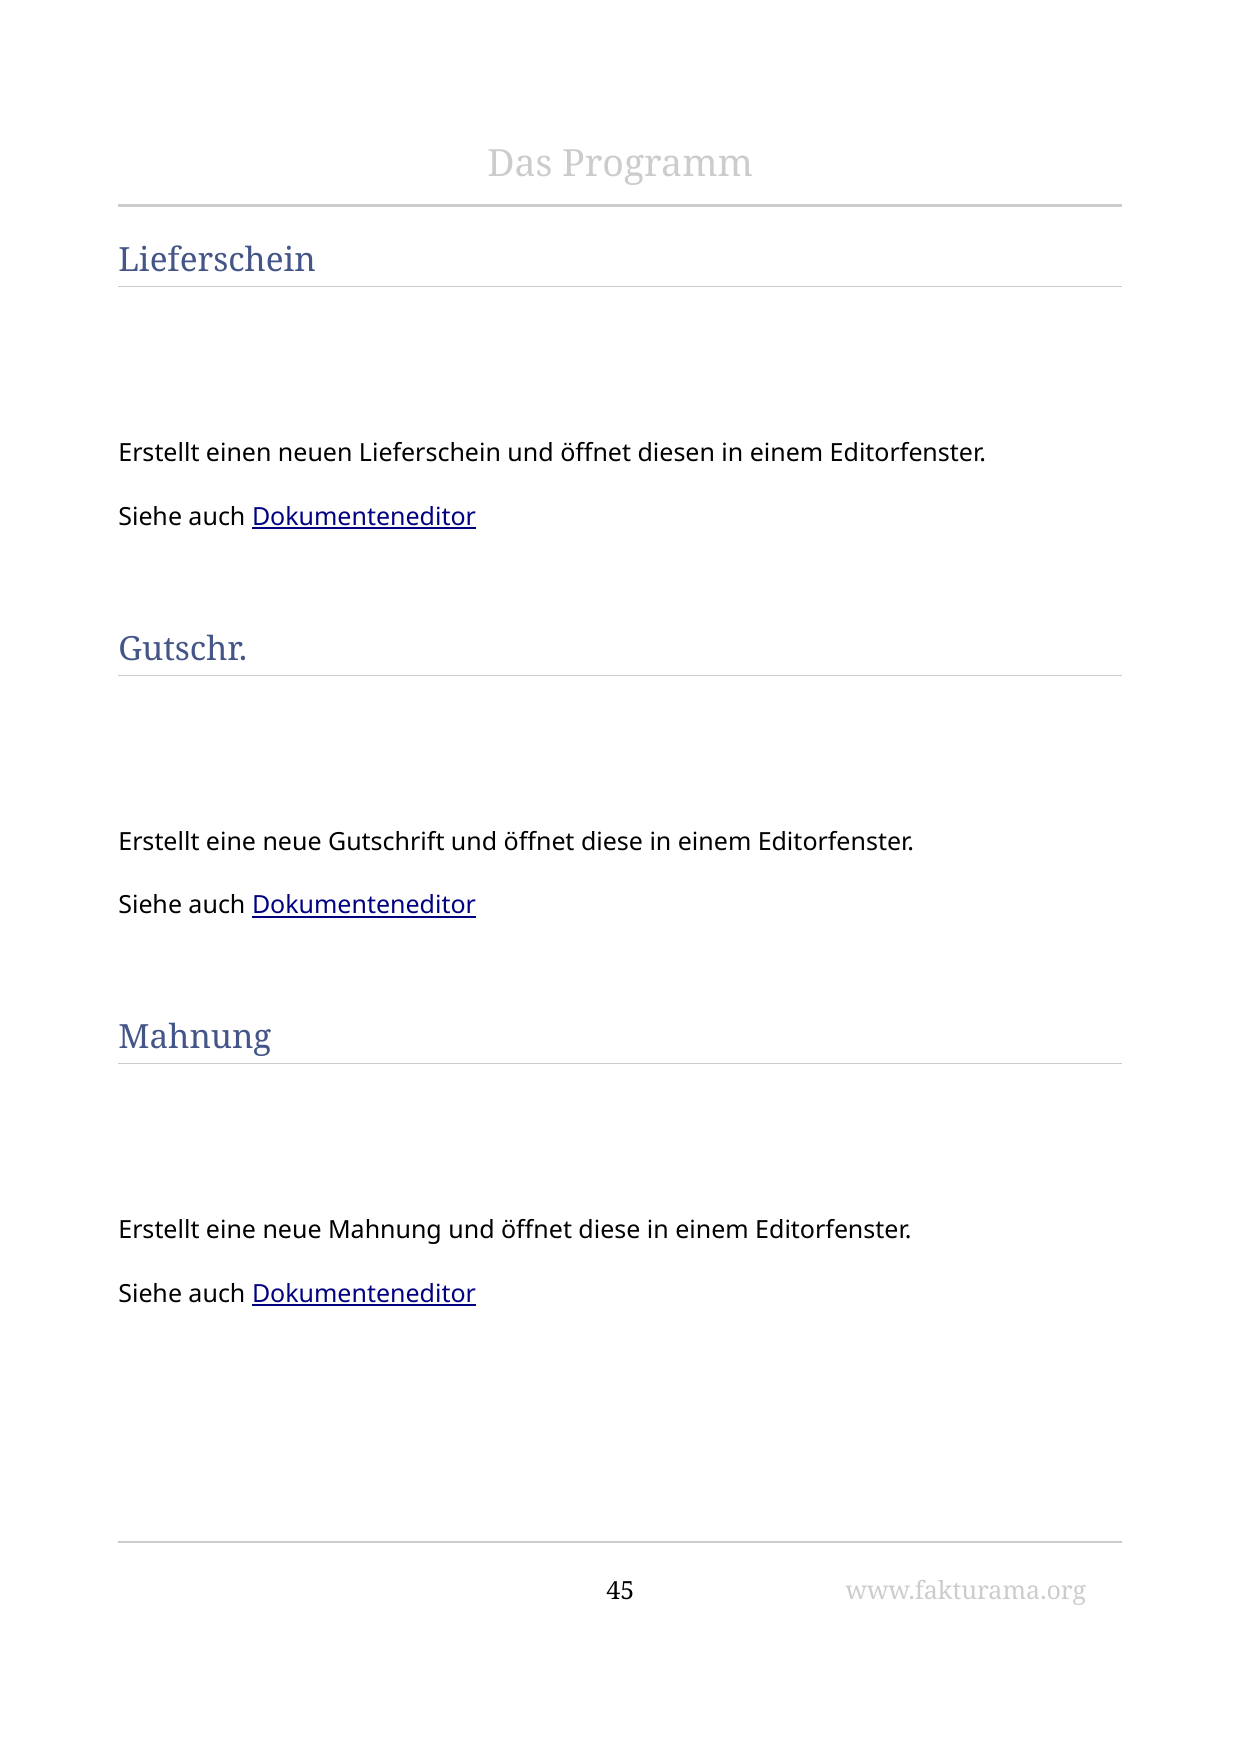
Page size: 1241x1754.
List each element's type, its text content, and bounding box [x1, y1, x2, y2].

subtitle Gutschr. [118, 625, 1122, 675]
text Siehe auch Dokumenteneditor [118, 1276, 1122, 1310]
subtitle Mahnung [118, 1013, 1122, 1063]
subtitle Lieferschein [118, 236, 1122, 286]
text Erstellt eine neue Mahnung und öffnet diese in einem Editorfenster. [118, 1212, 1122, 1246]
text Siehe auch Dokumenteneditor [118, 499, 1122, 533]
text Siehe auch Dokumenteneditor [118, 887, 1122, 921]
text Erstellt eine neue Gutschrift und öffnet diese in einem Editorfenster. [118, 824, 1122, 858]
text Erstellt einen neuen Lieferschein und öffnet diesen in einem Editorfenster. [118, 435, 1122, 469]
